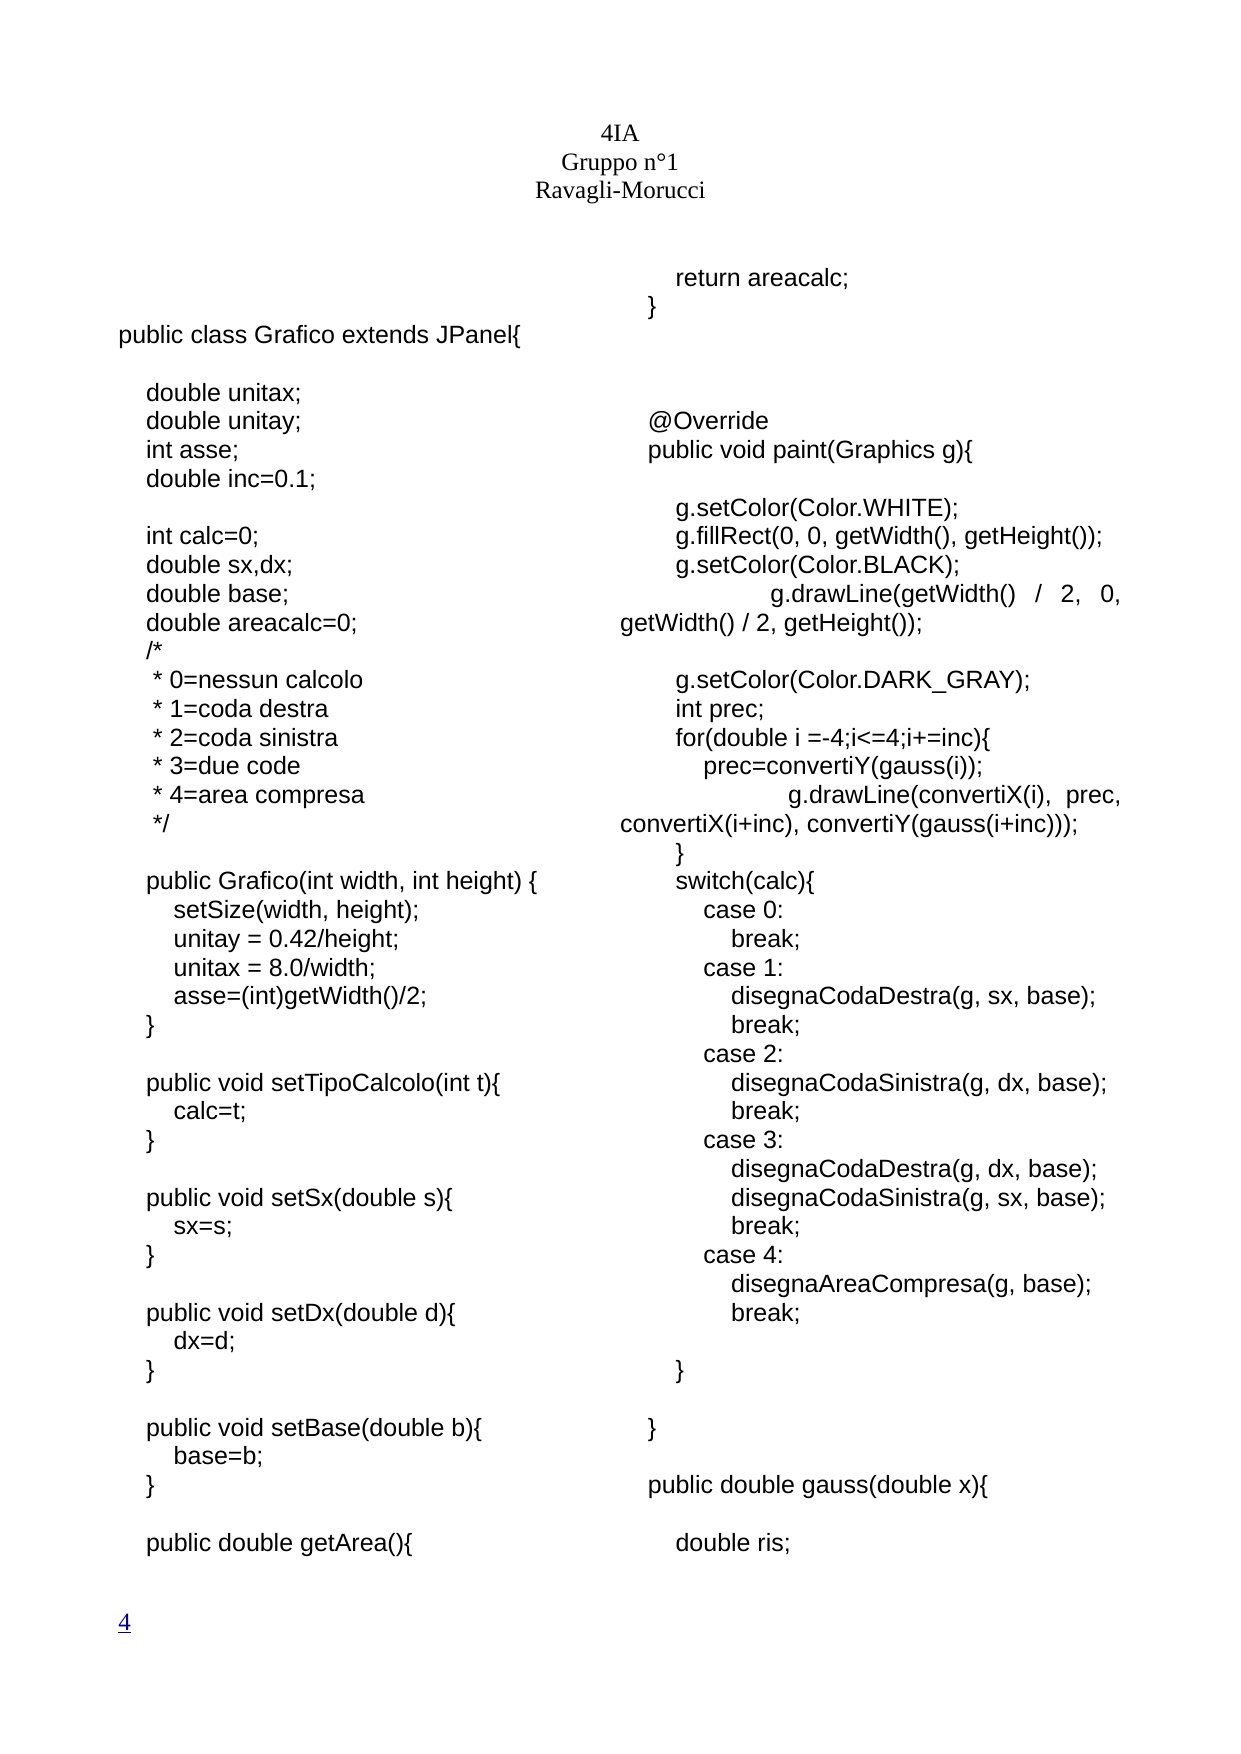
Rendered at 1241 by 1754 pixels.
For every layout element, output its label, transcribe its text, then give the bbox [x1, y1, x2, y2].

text } [118, 1010, 620, 1039]
text } [118, 1240, 620, 1269]
text case 0: [620, 895, 1122, 924]
text public Grafico(int width, int height) { [118, 866, 620, 895]
text /* [118, 636, 620, 665]
text public void setBase(double b){ [118, 1413, 620, 1441]
text disegnaCodaDestra(g, dx, base); [620, 1154, 1122, 1183]
text disegnaCodaSinistra(g, sx, base); [620, 1183, 1122, 1211]
text public double gauss(double x){ [620, 1470, 1122, 1499]
text for(double i =-4;i<=4;i+=inc){ [620, 723, 1122, 751]
text setSize(width, height); [118, 895, 620, 924]
text @Override [620, 406, 1122, 435]
text return areacalc; [620, 263, 1122, 291]
text dx=d; [118, 1326, 620, 1355]
text } [118, 1470, 620, 1499]
text disegnaAreaCompresa(g, base); [620, 1269, 1122, 1298]
text double unitax; [118, 378, 620, 406]
text * 0=nessun calcolo [118, 665, 620, 694]
text public void setTipoCalcolo(int t){ [118, 1068, 620, 1096]
text g.setColor(Color.WHITE); [620, 493, 1122, 521]
text } [620, 1413, 1122, 1441]
text int prec; [620, 694, 1122, 723]
text g.setColor(Color.BLACK); [620, 550, 1122, 579]
text * 2=coda sinistra [118, 723, 620, 751]
text } [118, 1125, 620, 1154]
text disegnaCodaSinistra(g, dx, base); [620, 1068, 1122, 1096]
text } [620, 291, 1122, 320]
text public void setDx(double d){ [118, 1298, 620, 1326]
text calc=t; [118, 1096, 620, 1125]
text int calc=0; [118, 521, 620, 550]
text g.fillRect(0, 0, getWidth(), getHeight()); [620, 521, 1122, 550]
text } [620, 1355, 1122, 1384]
text g.drawLine(convertiX(i), prec, convertiX(i+inc), convertiY(gauss(i+inc))); [620, 780, 1122, 838]
text double inc=0.1; [118, 464, 620, 493]
text * 3=due code [118, 751, 620, 780]
text double base; [118, 579, 620, 608]
text break; [620, 1298, 1122, 1326]
text unitay = 0.42/height; [118, 924, 620, 953]
text * 1=coda destra [118, 694, 620, 723]
text * 4=area compresa [118, 780, 620, 809]
text case 4: [620, 1240, 1122, 1269]
text case 1: [620, 953, 1122, 981]
text break; [620, 1096, 1122, 1125]
text public class Grafico extends JPanel{ [118, 320, 620, 349]
text prec=convertiY(gauss(i)); [620, 751, 1122, 780]
text unitax = 8.0/width; [118, 953, 620, 981]
text case 2: [620, 1039, 1122, 1068]
text double ris; [620, 1528, 1122, 1556]
text sx=s; [118, 1211, 620, 1240]
text } [620, 838, 1122, 866]
text double sx,dx; [118, 550, 620, 579]
text disegnaCodaDestra(g, sx, base); [620, 981, 1122, 1010]
text public void paint(Graphics g){ [620, 435, 1122, 464]
text public double getArea(){ [118, 1528, 620, 1556]
text asse=(int)getWidth()/2; [118, 981, 620, 1010]
text */ [118, 809, 620, 838]
text g.drawLine(getWidth() / 2, 0, getWidth() / 2, getHeight()); [620, 579, 1122, 636]
text double areacalc=0; [118, 608, 620, 636]
text break; [620, 1211, 1122, 1240]
text g.setColor(Color.DARK_GRAY); [620, 665, 1122, 694]
text public void setSx(double s){ [118, 1183, 620, 1211]
text switch(calc){ [620, 866, 1122, 895]
text break; [620, 924, 1122, 953]
text case 3: [620, 1125, 1122, 1154]
text base=b; [118, 1441, 620, 1470]
text break; [620, 1010, 1122, 1039]
text } [118, 1355, 620, 1384]
text double unitay; [118, 406, 620, 435]
text int asse; [118, 435, 620, 464]
